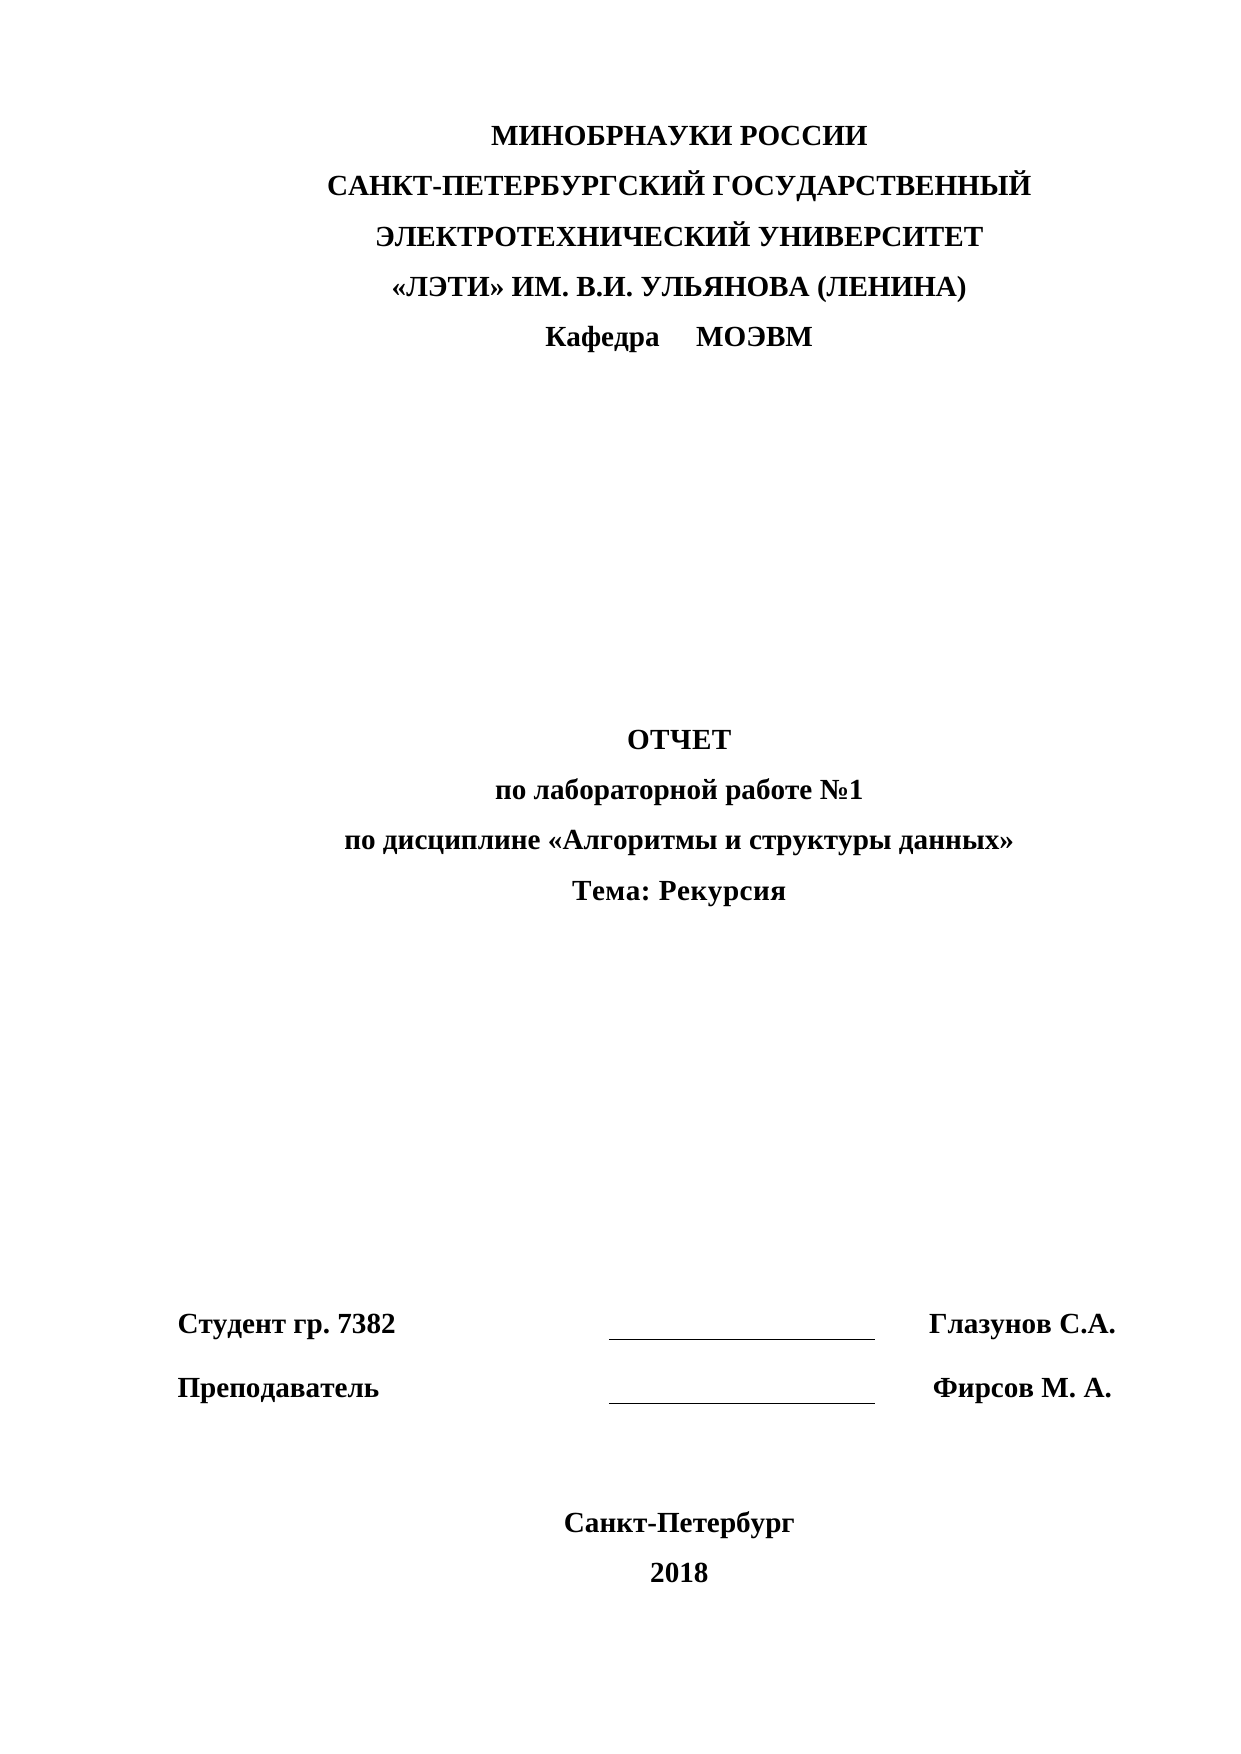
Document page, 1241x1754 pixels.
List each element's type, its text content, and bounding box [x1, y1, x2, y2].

text электротехнический университет [177, 219, 1181, 252]
text по лабораторной работе №1 [177, 772, 1181, 806]
table_cell Преподаватель [166, 1339, 609, 1403]
text Санкт-Петербург [177, 1505, 1181, 1538]
text Санкт-Петербургский государственный [177, 168, 1181, 202]
table_header Глазунов С.А. [875, 1275, 1170, 1339]
text МИНОБРНАУКИ РОССИИ [177, 118, 1181, 152]
table_cell [609, 1340, 875, 1403]
table_header Студент гр. 7382 [166, 1275, 609, 1339]
text по дисциплине «Алгоритмы и структуры данных» [177, 822, 1181, 856]
text отчет [177, 722, 1181, 755]
text Кафедра МОЭВМ [177, 319, 1181, 353]
text «ЛЭТИ» им. В.И. Ульянова (Ленина) [177, 269, 1181, 303]
text Тема: Рекурсия [177, 873, 1181, 906]
text 2018 [177, 1555, 1181, 1589]
table_cell Фирсов М. А. [875, 1339, 1170, 1403]
table_header [609, 1275, 875, 1339]
